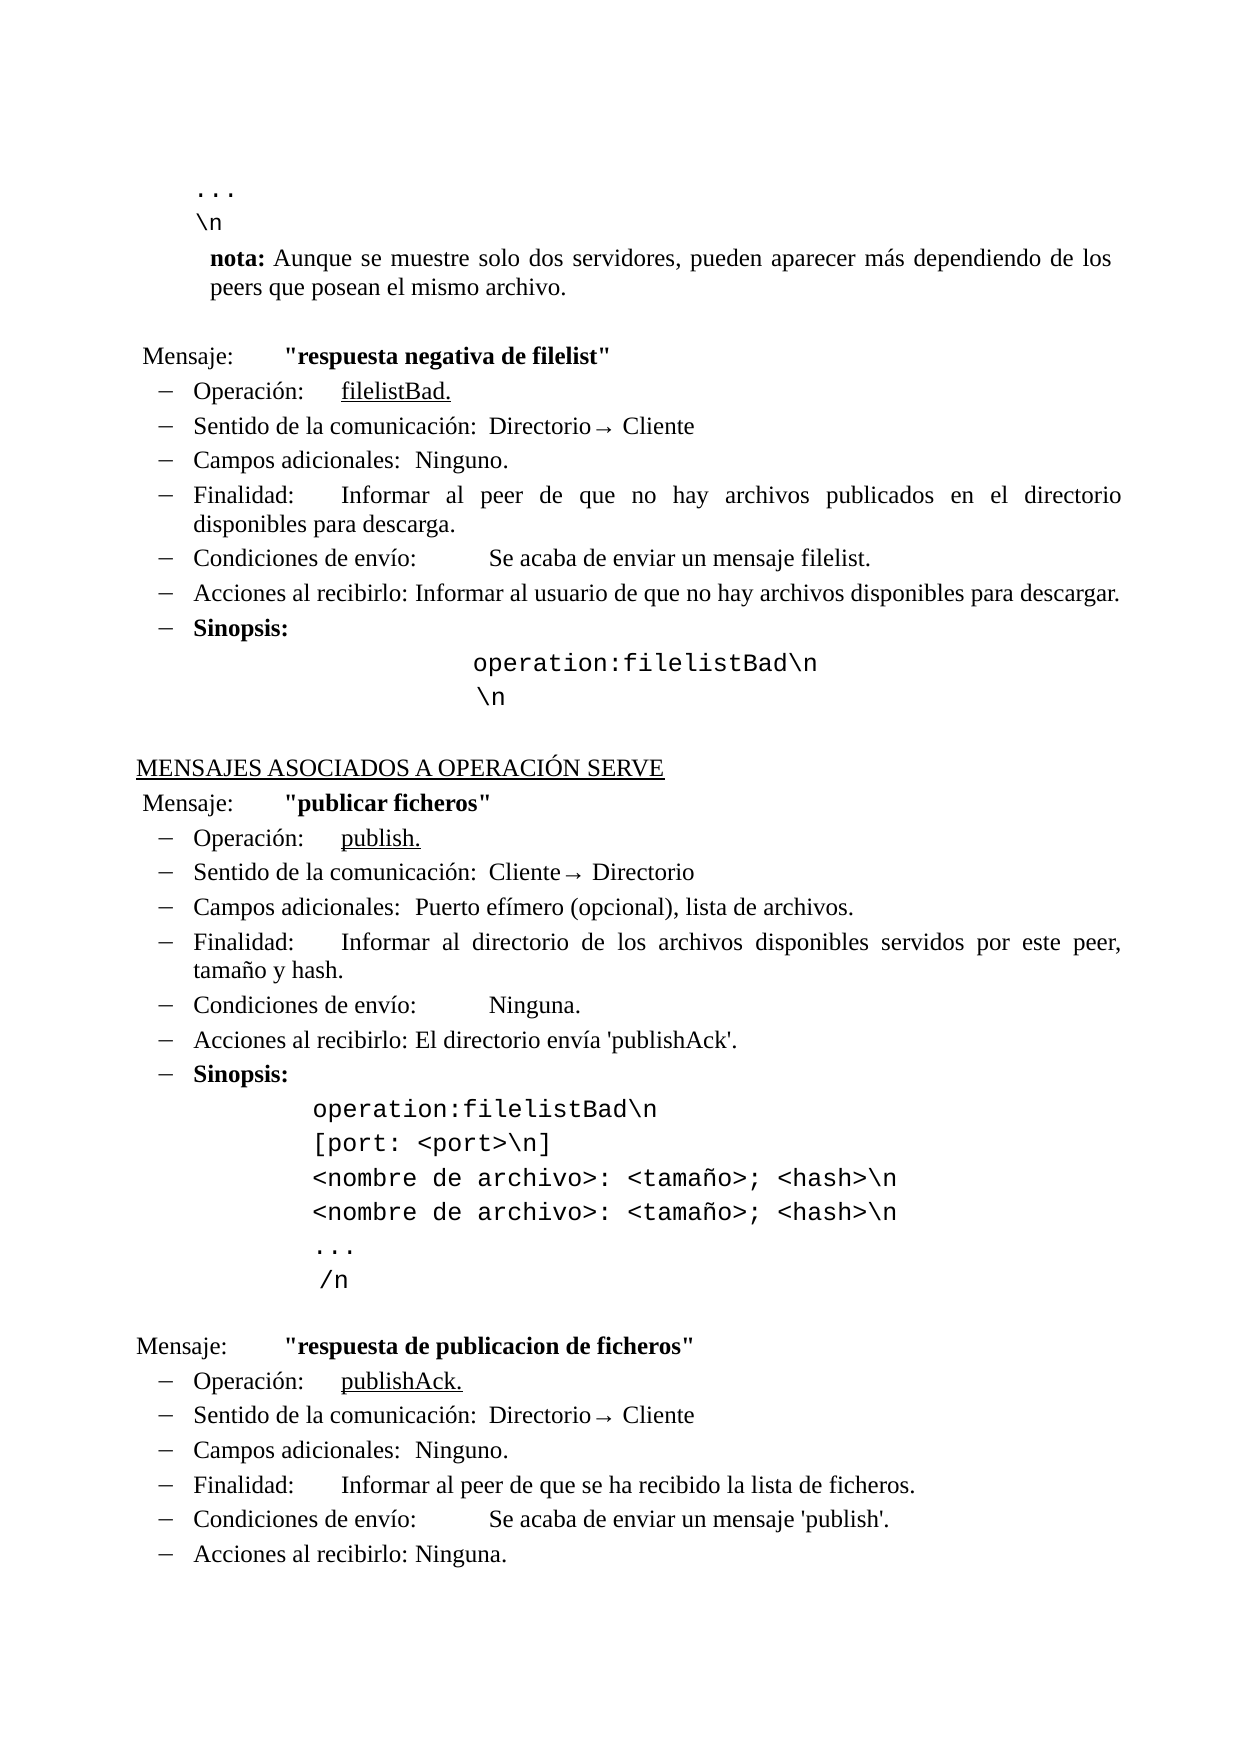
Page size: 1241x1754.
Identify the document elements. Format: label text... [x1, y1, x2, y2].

text \n [136, 684, 1122, 713]
list Sinopsis: [156, 613, 1122, 642]
text ... [136, 1234, 1122, 1262]
text operation:filelistBad\n [193, 648, 1122, 678]
text <nombre de archivo>: <tamaño>; <hash>\n [136, 1165, 1122, 1194]
list Condiciones de envío: Ninguna. [156, 990, 1122, 1019]
list Campos adicionales: Ninguno. [156, 1435, 1122, 1464]
list Sinopsis: [156, 1059, 1122, 1088]
list Sentido de la comunicación: Directorio→ Cliente [156, 1401, 1122, 1429]
list Acciones al recibirlo: Informar al usuario de que no hay archivos disponibles para descargar. [156, 578, 1122, 607]
text MENSAJES ASOCIADOS A OPERACIÓN SERVE [136, 753, 1122, 782]
text Mensaje: "respuesta de publicacion de ficheros" [136, 1331, 1122, 1360]
list Acciones al recibirlo: El directorio envía 'publishAck'. [156, 1025, 1122, 1054]
list Operación: publishAck. [156, 1366, 1122, 1394]
list Finalidad: Informar al peer de que no hay archivos publicados en el directorio disponibles para descarga. [156, 480, 1122, 538]
list Condiciones de envío: Se acaba de enviar un mensaje filelist. [156, 543, 1122, 572]
list Finalidad: Informar al peer de que se ha recibido la lista de ficheros. [156, 1470, 1122, 1499]
list Acciones al recibirlo: Ninguna. [156, 1539, 1122, 1568]
list Campos adicionales: Puerto efímero (opcional), lista de archivos. [156, 892, 1122, 921]
text ... [193, 177, 1122, 205]
text operation:filelistBad\n [193, 1094, 1122, 1125]
list Operación: publish. [156, 823, 1122, 851]
list Campos adicionales: Ninguno. [156, 445, 1122, 474]
text Mensaje: "publicar ficheros" [136, 788, 1122, 817]
text Mensaje: "respuesta negativa de filelist" [136, 341, 1122, 370]
text [port: <port>\n] [136, 1131, 1122, 1159]
list Finalidad: Informar al directorio de los archivos disponibles servidos por este peer, tamaño y hash. [156, 927, 1122, 984]
text /n [136, 1268, 1122, 1296]
list Sentido de la comunicación: Cliente→ Directorio [156, 857, 1122, 886]
text nota: Aunque se muestre solo dos servidores, pueden aparecer más dependiendo de los peers que posean el mismo archivo. [136, 243, 1122, 301]
list Condiciones de envío: Se acaba de enviar un mensaje 'publish'. [156, 1504, 1122, 1533]
list Operación: filelistBad. [156, 376, 1122, 405]
text \n [136, 211, 1122, 237]
list Sentido de la comunicación: Directorio→ Cliente [156, 411, 1122, 439]
text <nombre de archivo>: <tamaño>; <hash>\n [136, 1199, 1122, 1228]
